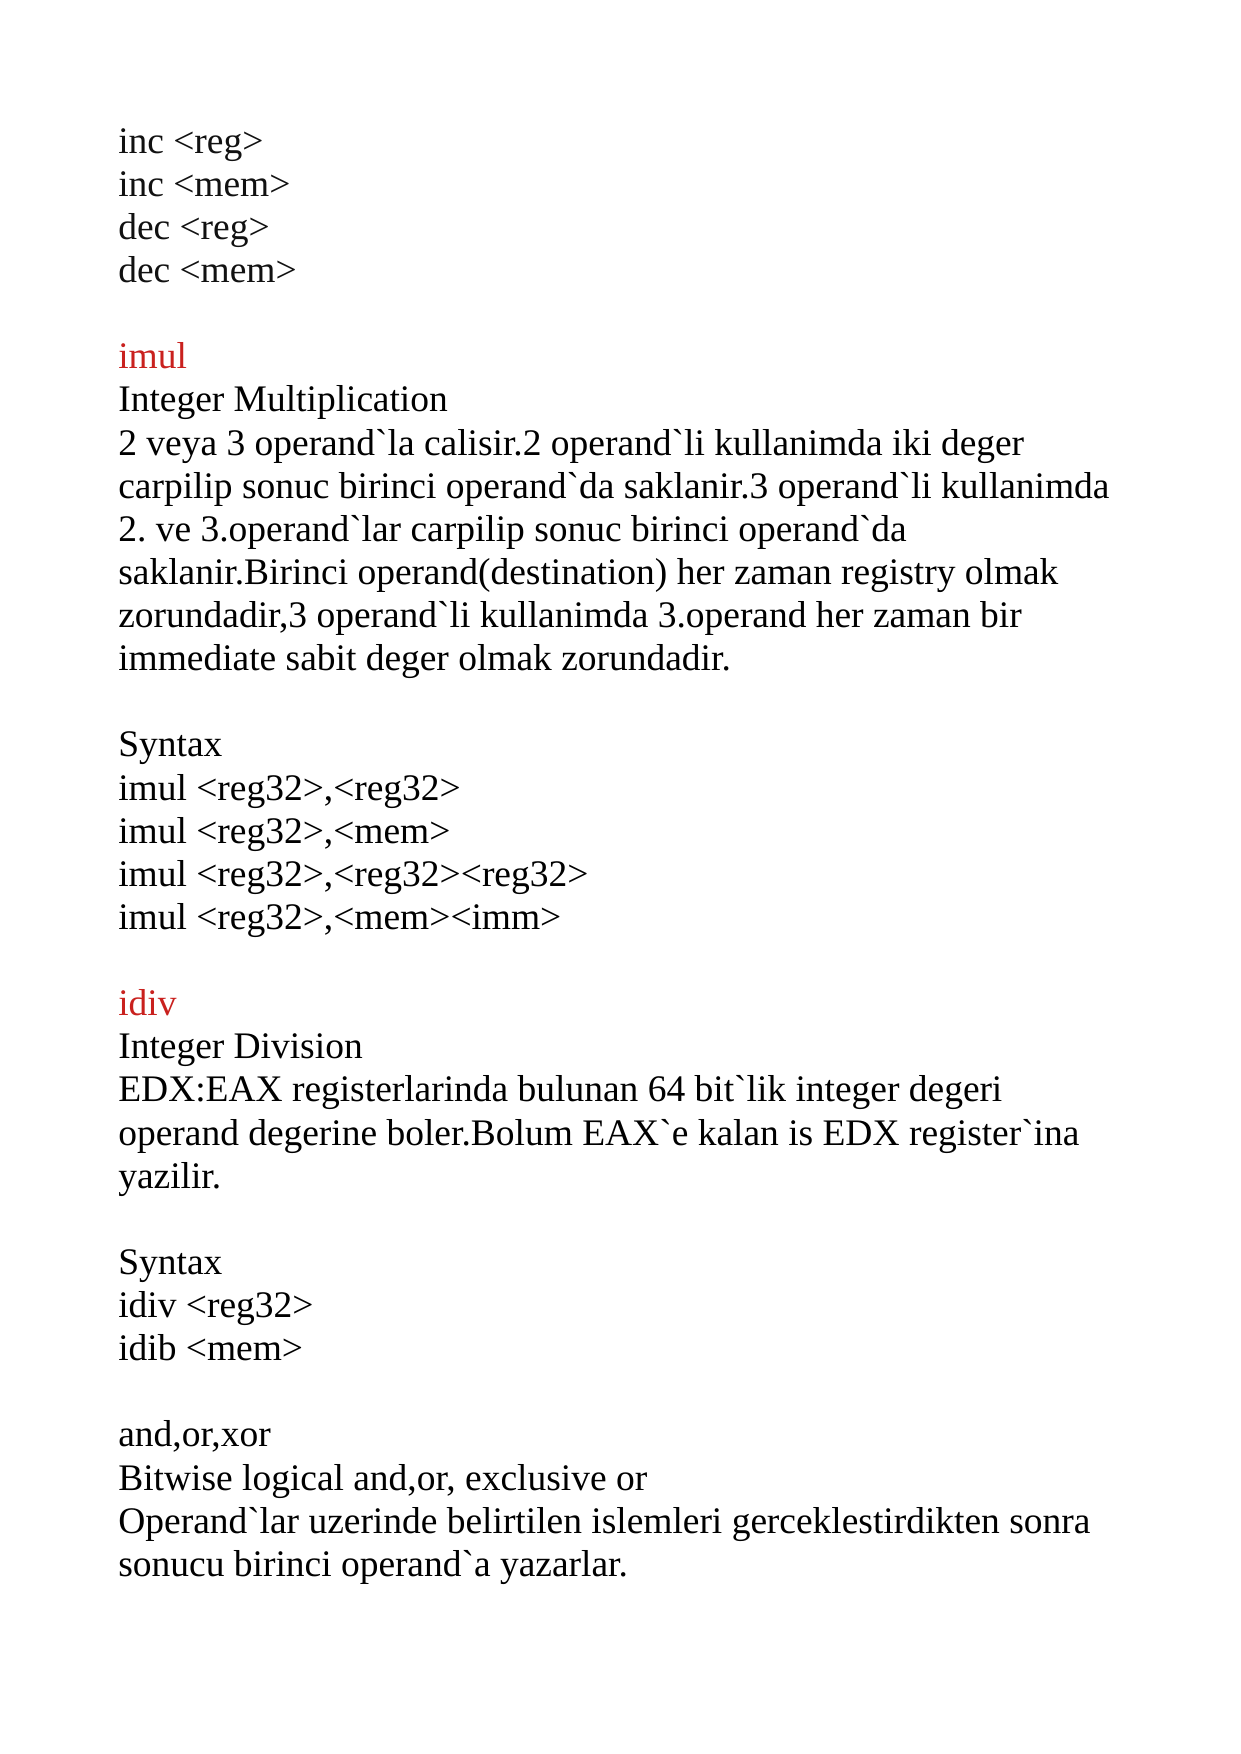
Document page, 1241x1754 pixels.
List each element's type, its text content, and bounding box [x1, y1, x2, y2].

text 2 veya 3 operand`la calisir.2 operand`li kullanimda iki deger carpilip sonuc birinci operand`da saklanir.3 operand`li kullanimda 2. ve 3.operand`lar carpilip sonuc birinci operand`da saklanir.Birinci operand(destination) her zaman registry olmak zorundadir,3 operand`li kullanimda 3.operand her zaman bir immediate sabit deger olmak zorundadir. [118, 420, 1122, 679]
text idiv [118, 981, 1122, 1024]
text idiv <reg32> [118, 1282, 1122, 1326]
text and,or,xor [118, 1412, 1122, 1455]
text imul <reg32>,<reg32> [118, 765, 1122, 808]
text inc <reg> [118, 118, 1122, 161]
text inc <mem> [118, 161, 1122, 204]
text Bitwise logical and,or, exclusive or [118, 1455, 1122, 1498]
text imul <reg32>,<mem> [118, 808, 1122, 851]
text EDX:EAX registerlarinda bulunan 64 bit`lik integer degeri operand degerine boler.Bolum EAX`e kalan is EDX register`ina yazilir. [118, 1067, 1122, 1196]
text Operand`lar uzerinde belirtilen islemleri gerceklestirdikten sonra sonucu birinci operand`a yazarlar. [118, 1498, 1122, 1584]
text Syntax [118, 1239, 1122, 1282]
text Integer Division [118, 1024, 1122, 1067]
text Syntax [118, 722, 1122, 765]
text idib <mem> [118, 1326, 1122, 1369]
text dec <mem> [118, 247, 1122, 291]
text imul [118, 334, 1122, 377]
text imul <reg32>,<reg32><reg32> [118, 851, 1122, 894]
text Integer Multiplication [118, 377, 1122, 420]
text imul <reg32>,<mem><imm> [118, 894, 1122, 937]
text dec <reg> [118, 204, 1122, 247]
